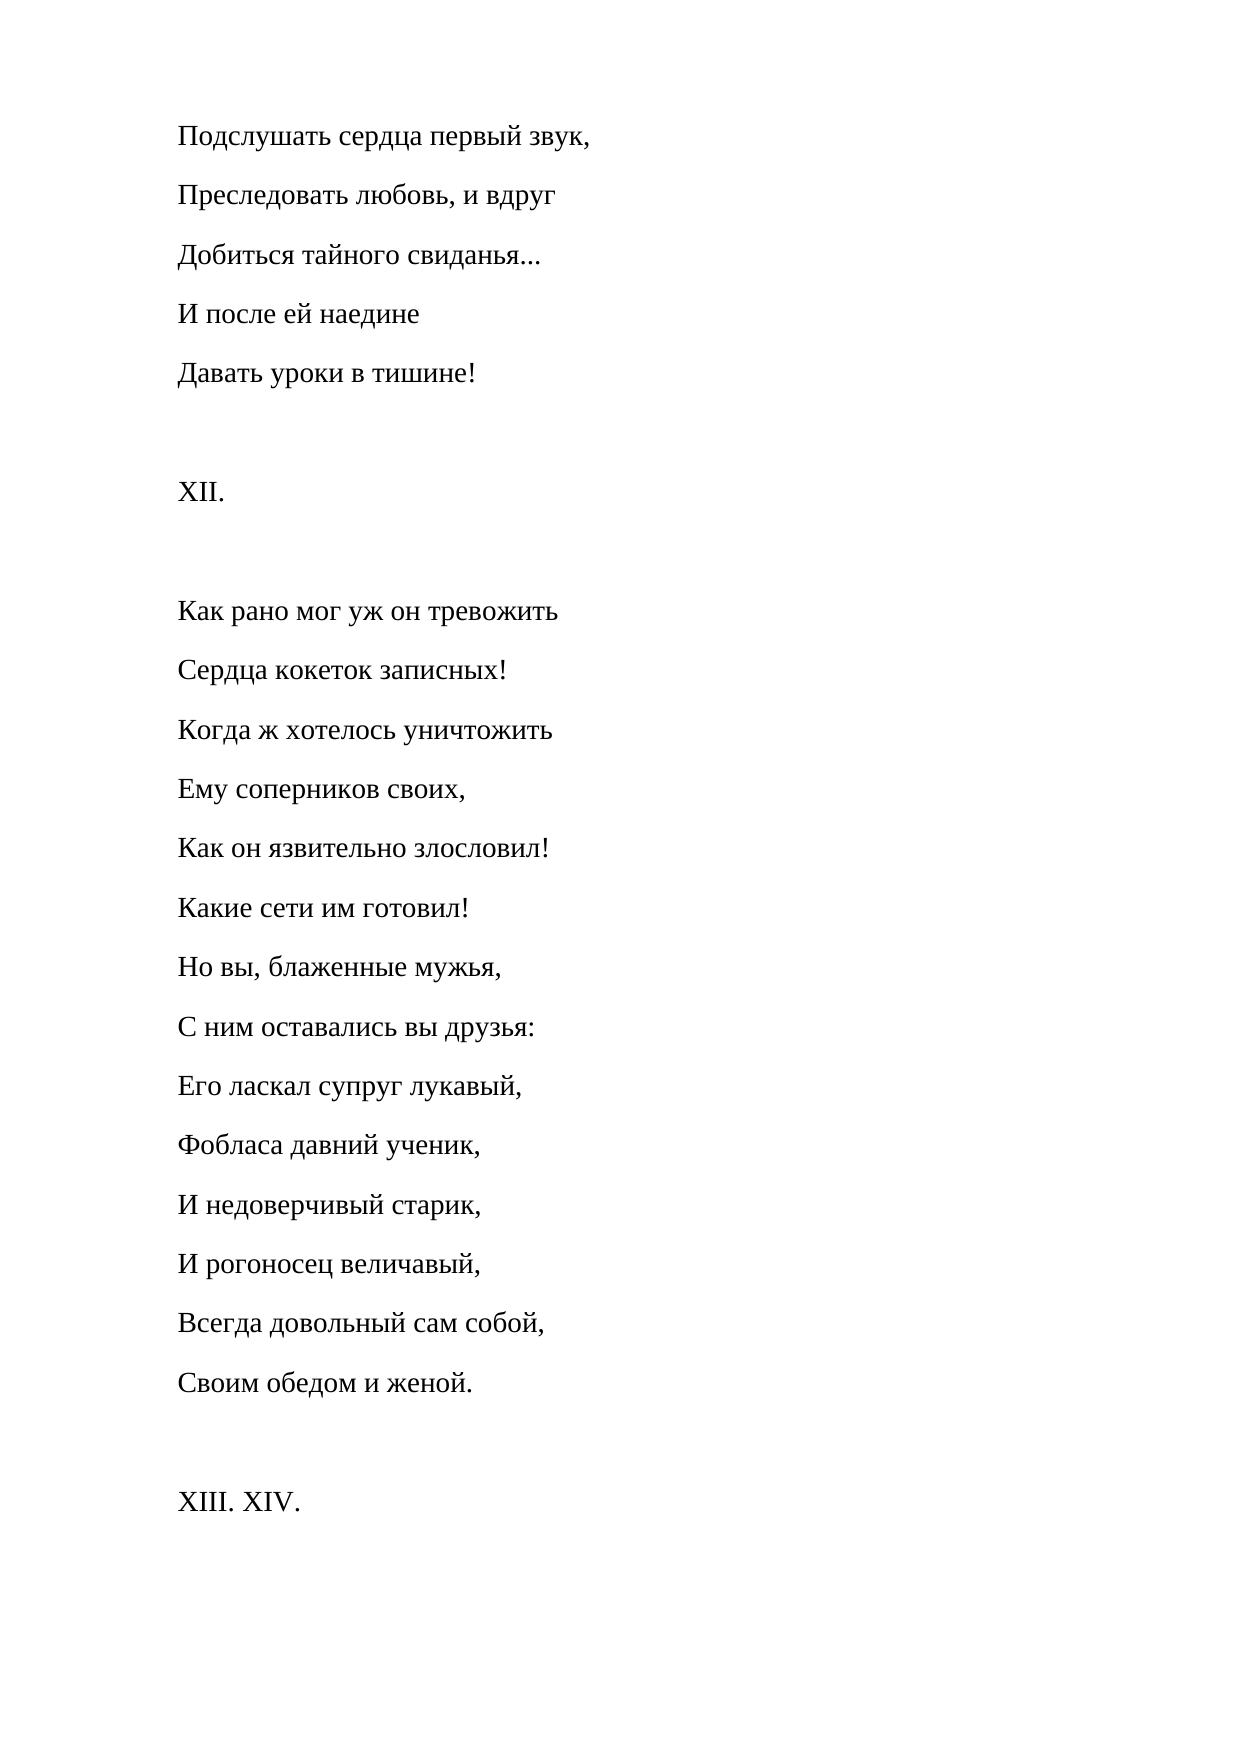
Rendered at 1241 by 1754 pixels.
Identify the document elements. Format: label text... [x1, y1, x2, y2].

text Сердца кокеток записных! [177, 652, 1152, 686]
text Своим обедом и женой. [177, 1365, 1152, 1398]
text С ним оставались вы друзья: [177, 1009, 1152, 1042]
text Но вы, блаженные мужья, [177, 949, 1152, 983]
text И рогоносец величавый, [177, 1246, 1152, 1280]
text XII. [177, 474, 1152, 508]
text Как он язвительно злословил! [177, 831, 1152, 864]
text Ему соперников своих, [177, 771, 1152, 805]
text И после ей наедине [177, 296, 1152, 330]
text Его ласкал супруг лукавый, [177, 1068, 1152, 1102]
text Как рано мог уж он тревожить [177, 593, 1152, 627]
text И недоверчивый старик, [177, 1187, 1152, 1220]
text Какие сети им готовил! [177, 890, 1152, 923]
text Подслушать сердца первый звук, [177, 118, 1152, 152]
text Добиться тайного свиданья... [177, 237, 1152, 270]
text XIII. XIV. [177, 1484, 1152, 1517]
text Фобласа давний ученик, [177, 1127, 1152, 1161]
text Когда ж хотелось уничтожить [177, 712, 1152, 745]
text Преследовать любовь, и вдруг [177, 177, 1152, 211]
text Всегда довольный сам собой, [177, 1306, 1152, 1339]
text Давать уроки в тишине! [177, 356, 1152, 389]
